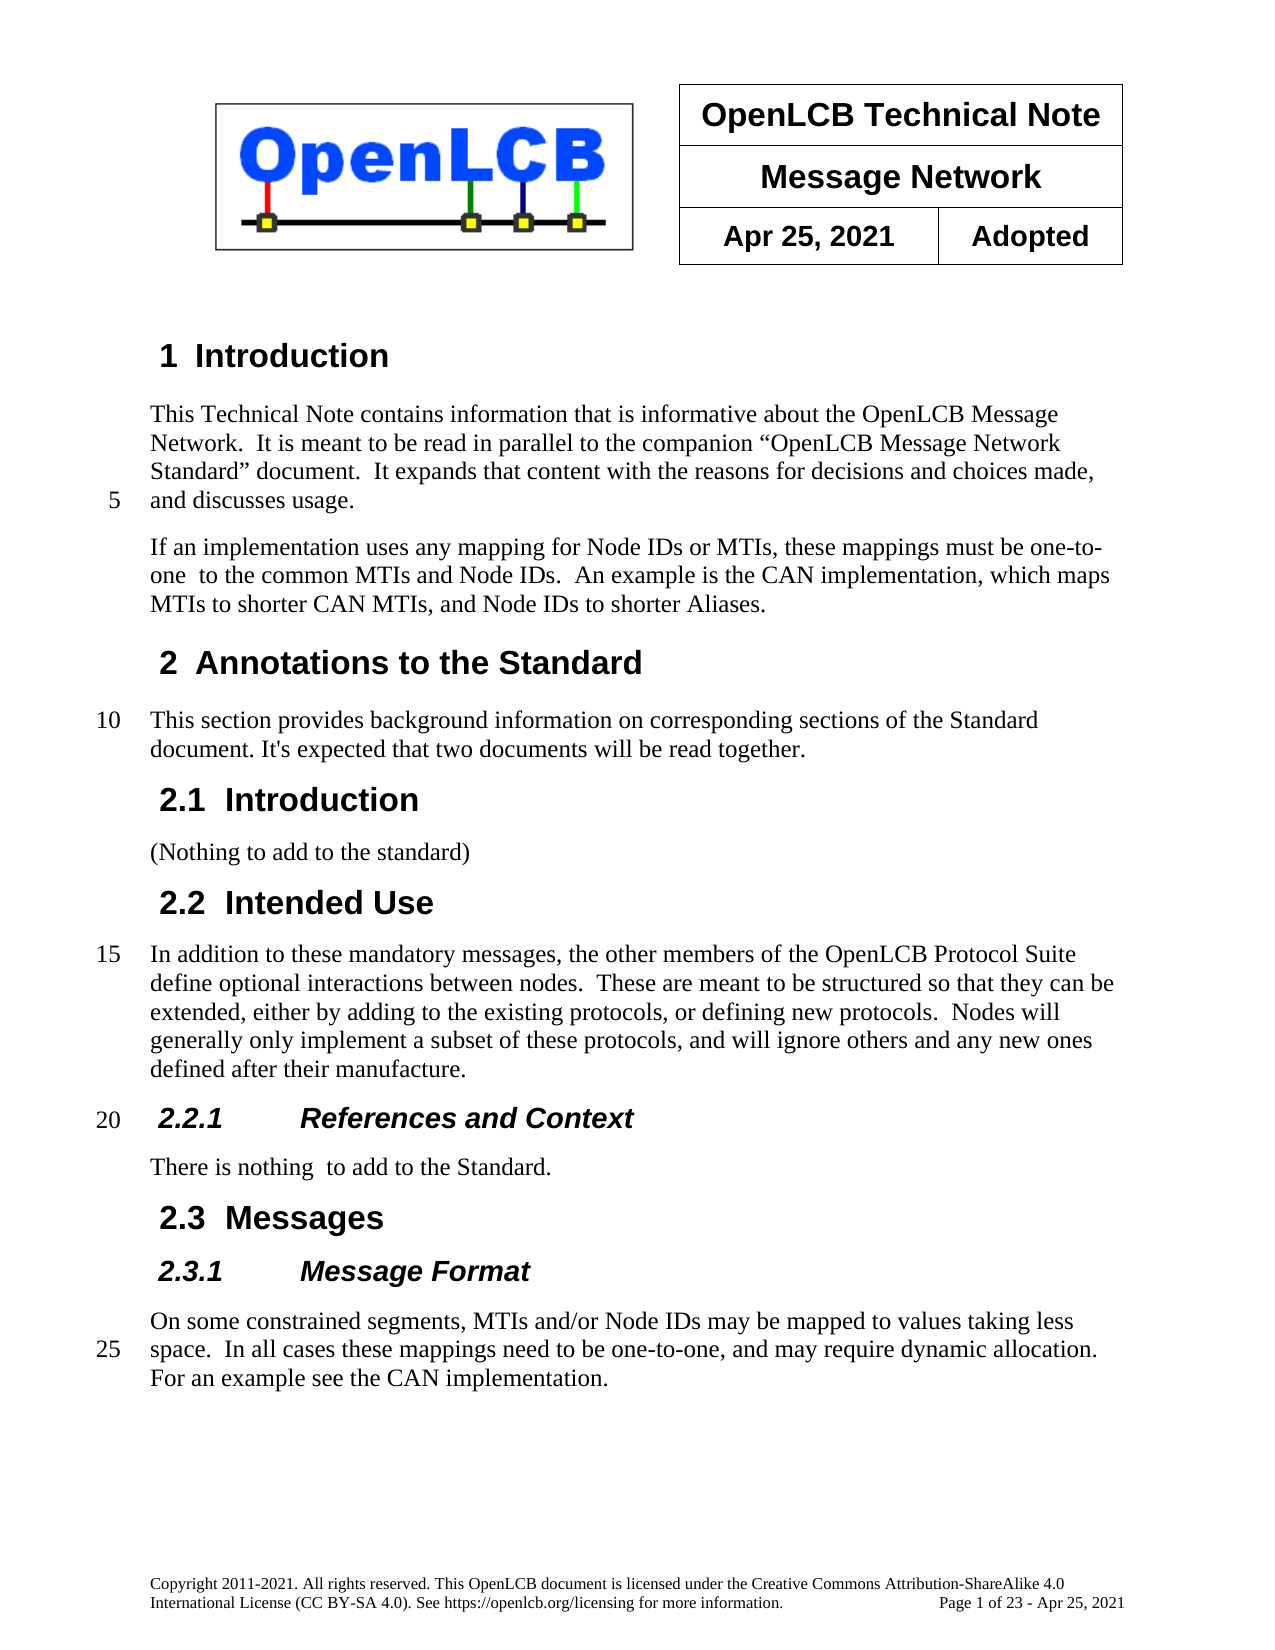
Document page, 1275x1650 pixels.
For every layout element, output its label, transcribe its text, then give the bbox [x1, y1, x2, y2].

subtitle Intended Use [150, 883, 1125, 921]
text This Technical Note contains information that is informative about the OpenLCB Message Network. It is meant to be read in parallel to the companion “OpenLCB Message Network Standard” document. It expands that content with the reasons for decisions and choices made, and discusses usage. [150, 399, 1125, 514]
text In addition to these mandatory messages, the other members of the OpenLCB Protocol Suite define optional interactions between nodes. These are meant to be structured so that they can be extended, either by adding to the existing protocols, or defining new protocols. Nodes will generally only implement a subset of these protocols, and will ignore others and any new ones defined after their manufacture. [150, 939, 1125, 1083]
picture [214, 102, 634, 252]
text (Nothing to add to the standard) [150, 837, 1125, 865]
subtitle Messages [150, 1198, 1125, 1237]
subtitle Annotations to the Standard [150, 643, 1125, 681]
text On some constrained segments, MTIs and/or Node IDs may be mapped to values taking less space. In all cases these mappings need to be one-to-one, and may require dynamic allocation. For an example see the CAN implementation. [150, 1306, 1125, 1392]
text There is nothing to add to the Standard. [150, 1152, 1125, 1181]
subtitle Message Format [150, 1254, 1125, 1288]
subtitle Introduction [150, 780, 1125, 819]
text If an implementation uses any mapping for Node IDs or MTIs, these mappings must be one-to-one to the common MTIs and Node IDs. An example is the CAN implementation, which maps MTIs to shorter CAN MTIs, and Node IDs to shorter Aliases. [150, 532, 1125, 618]
subtitle Introduction [150, 336, 1125, 375]
text This section provides background information on corresponding sections of the Standard document. It's expected that two documents will be read together. [150, 705, 1125, 763]
subtitle References and Context [150, 1101, 1125, 1134]
